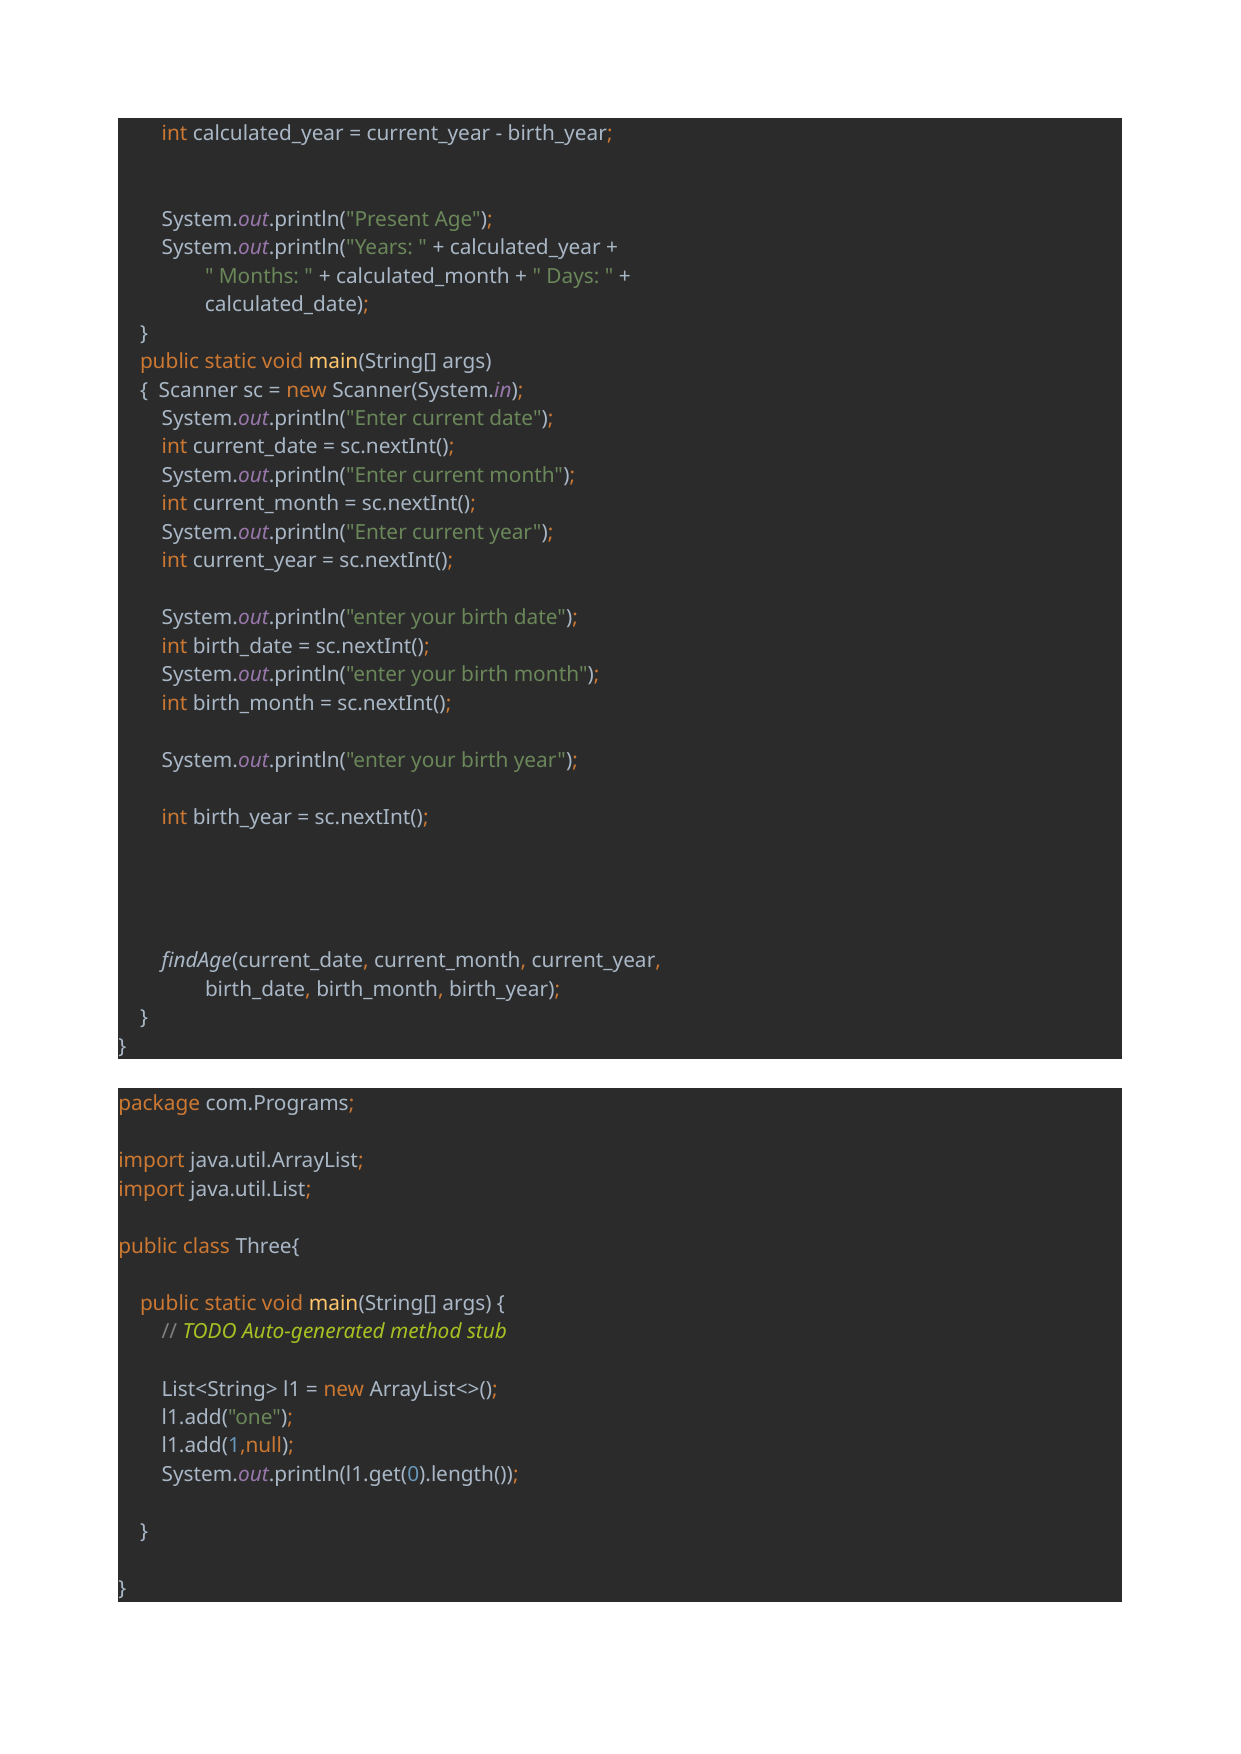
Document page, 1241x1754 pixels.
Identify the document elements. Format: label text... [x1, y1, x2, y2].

text package com.Programs; import java.util.ArrayList; import java.util.List; public class Three{ public static void main(String[] args) { // TODO Auto-generated method stub List<String> l1 = new ArrayList<>(); l1.add("one"); l1.add(1,null); System.out.println(l1.get(0).length()); } } [118, 1088, 1122, 1602]
text int calculated_year = current_year - birth_year; System.out.println("Present Age"); System.out.println("Years: " + calculated_year + " Months: " + calculated_month + " Days: " + calculated_date); } public static void main(String[] args) { Scanner sc = new Scanner(System.in); System.out.println("Enter current date"); int current_date = sc.nextInt(); System.out.println("Enter current month"); int current_month = sc.nextInt(); System.out.println("Enter current year"); int current_year = sc.nextInt(); System.out.println("enter your birth date"); int birth_date = sc.nextInt(); System.out.println("enter your birth month"); int birth_month = sc.nextInt(); System.out.println("enter your birth year"); int birth_year = sc.nextInt(); findAge(current_date, current_month, current_year, birth_date, birth_month, birth_year); } } [118, 118, 1122, 1059]
